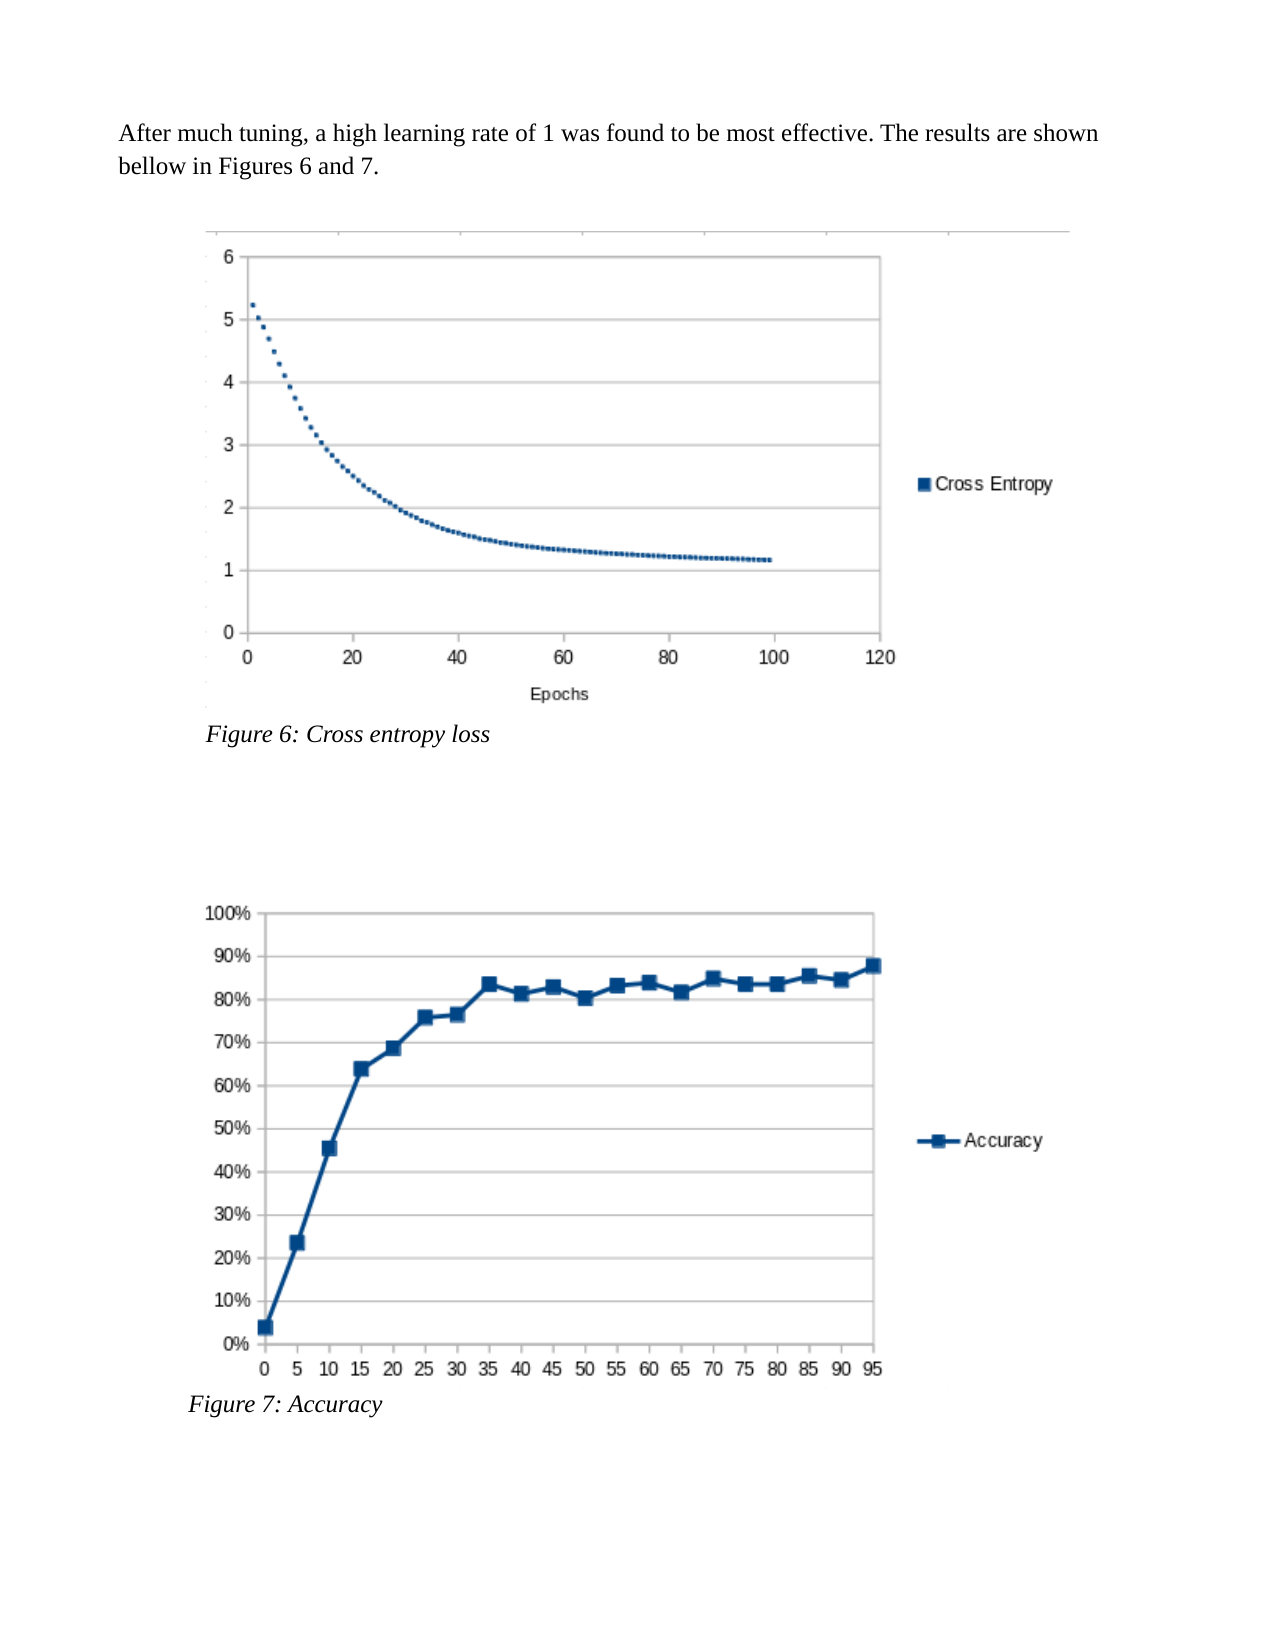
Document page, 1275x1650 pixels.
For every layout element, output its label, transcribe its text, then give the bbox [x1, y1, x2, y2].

picture [205, 231, 1070, 719]
text Figure 7: Accuracy [188, 876, 1051, 1418]
text Figure 6: Cross entropy loss [206, 719, 1069, 748]
text After much tuning, a high learning rate of 1 was found to be most effective. The results are shown bellow in Figures 6 and 7. [118, 118, 1157, 180]
picture [197, 892, 1060, 1390]
